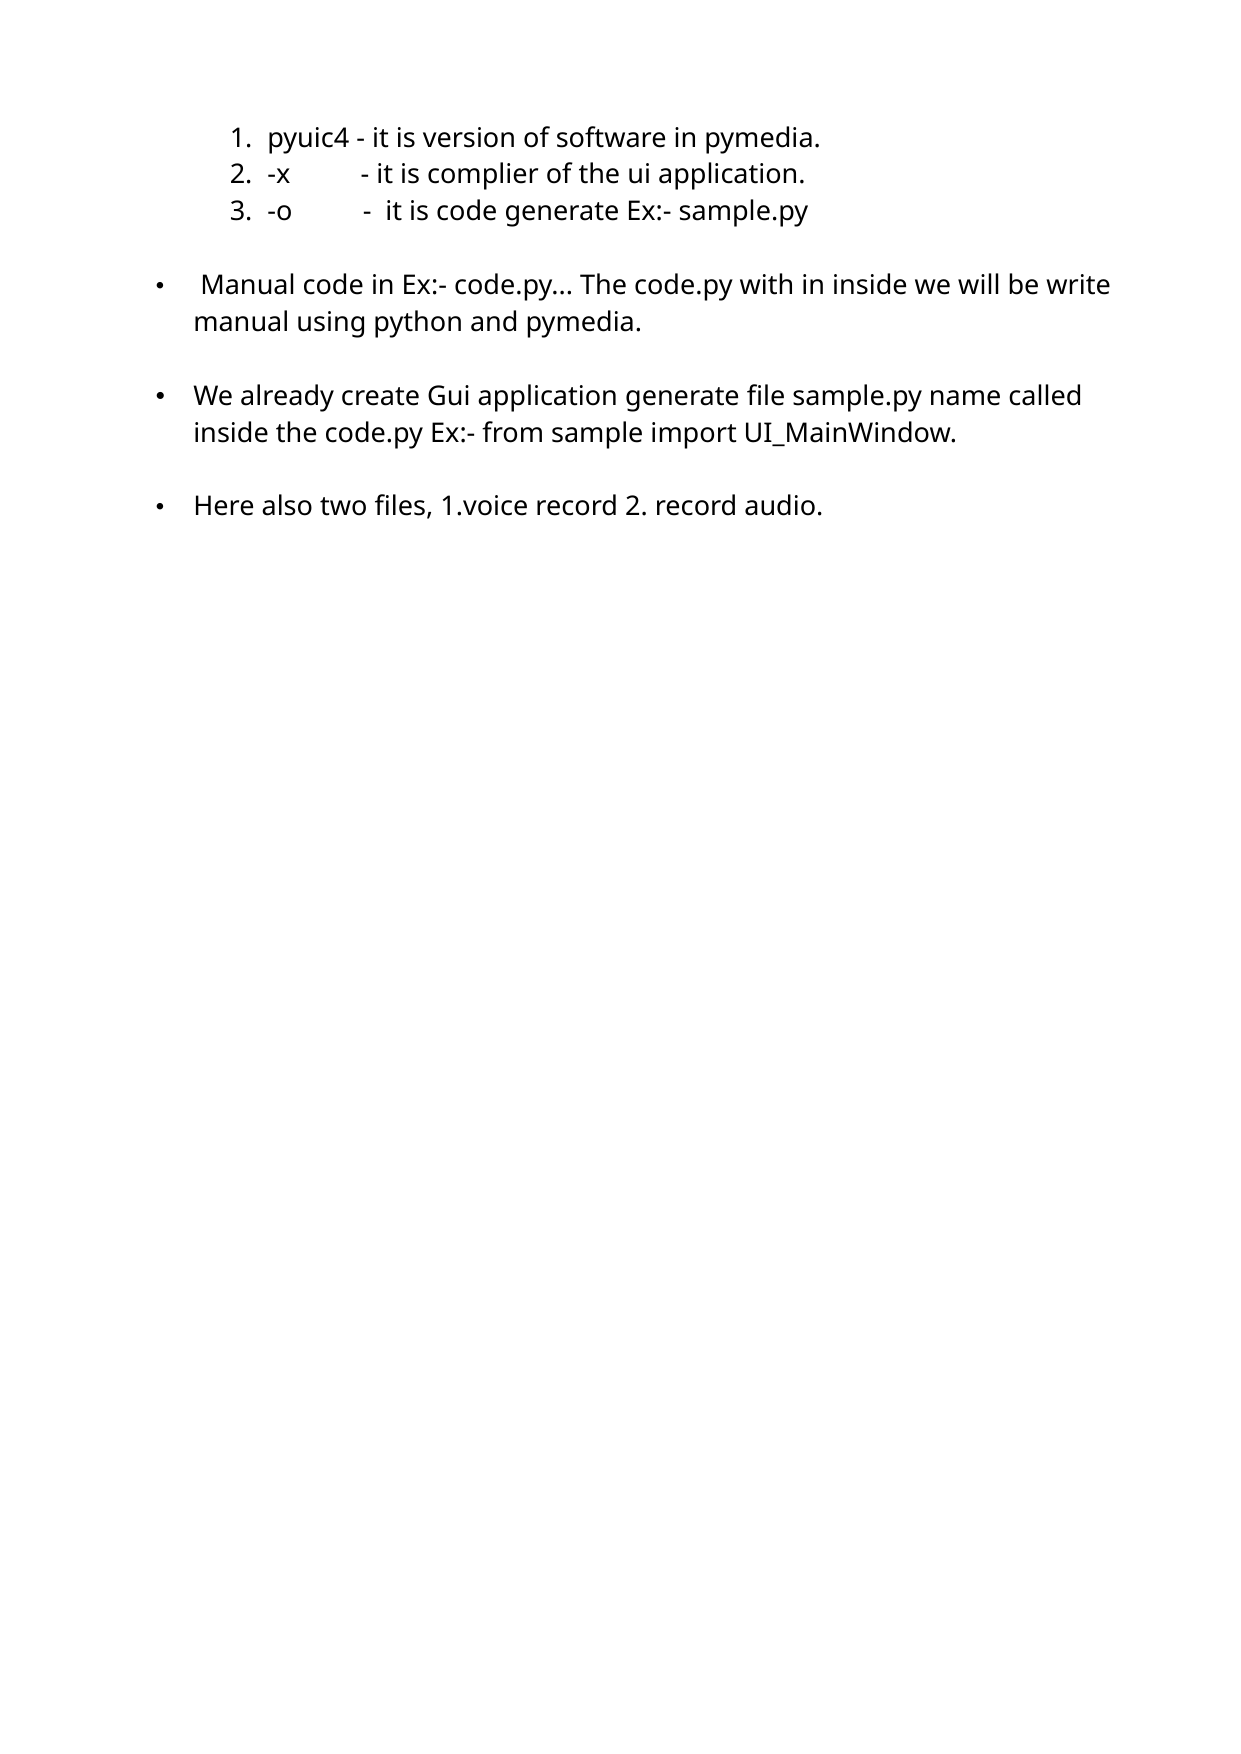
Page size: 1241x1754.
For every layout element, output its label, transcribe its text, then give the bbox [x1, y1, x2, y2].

list pyuic4 - it is version of software in pymedia. [229, 118, 1122, 155]
list -o - it is code generate Ex:- sample.py [229, 192, 1122, 229]
list Here also two files, 1.voice record 2. record audio. [156, 487, 1122, 524]
list Manual code in Ex:- code.py... The code.py with in inside we will be write [156, 266, 1122, 302]
list -x - it is complier of the ui application. [229, 155, 1122, 192]
list We already create Gui application generate file sample.py name called inside the code.py Ex:- from sample import UI_MainWindow. [156, 376, 1122, 450]
list manual using python and pymedia. [156, 302, 1122, 339]
